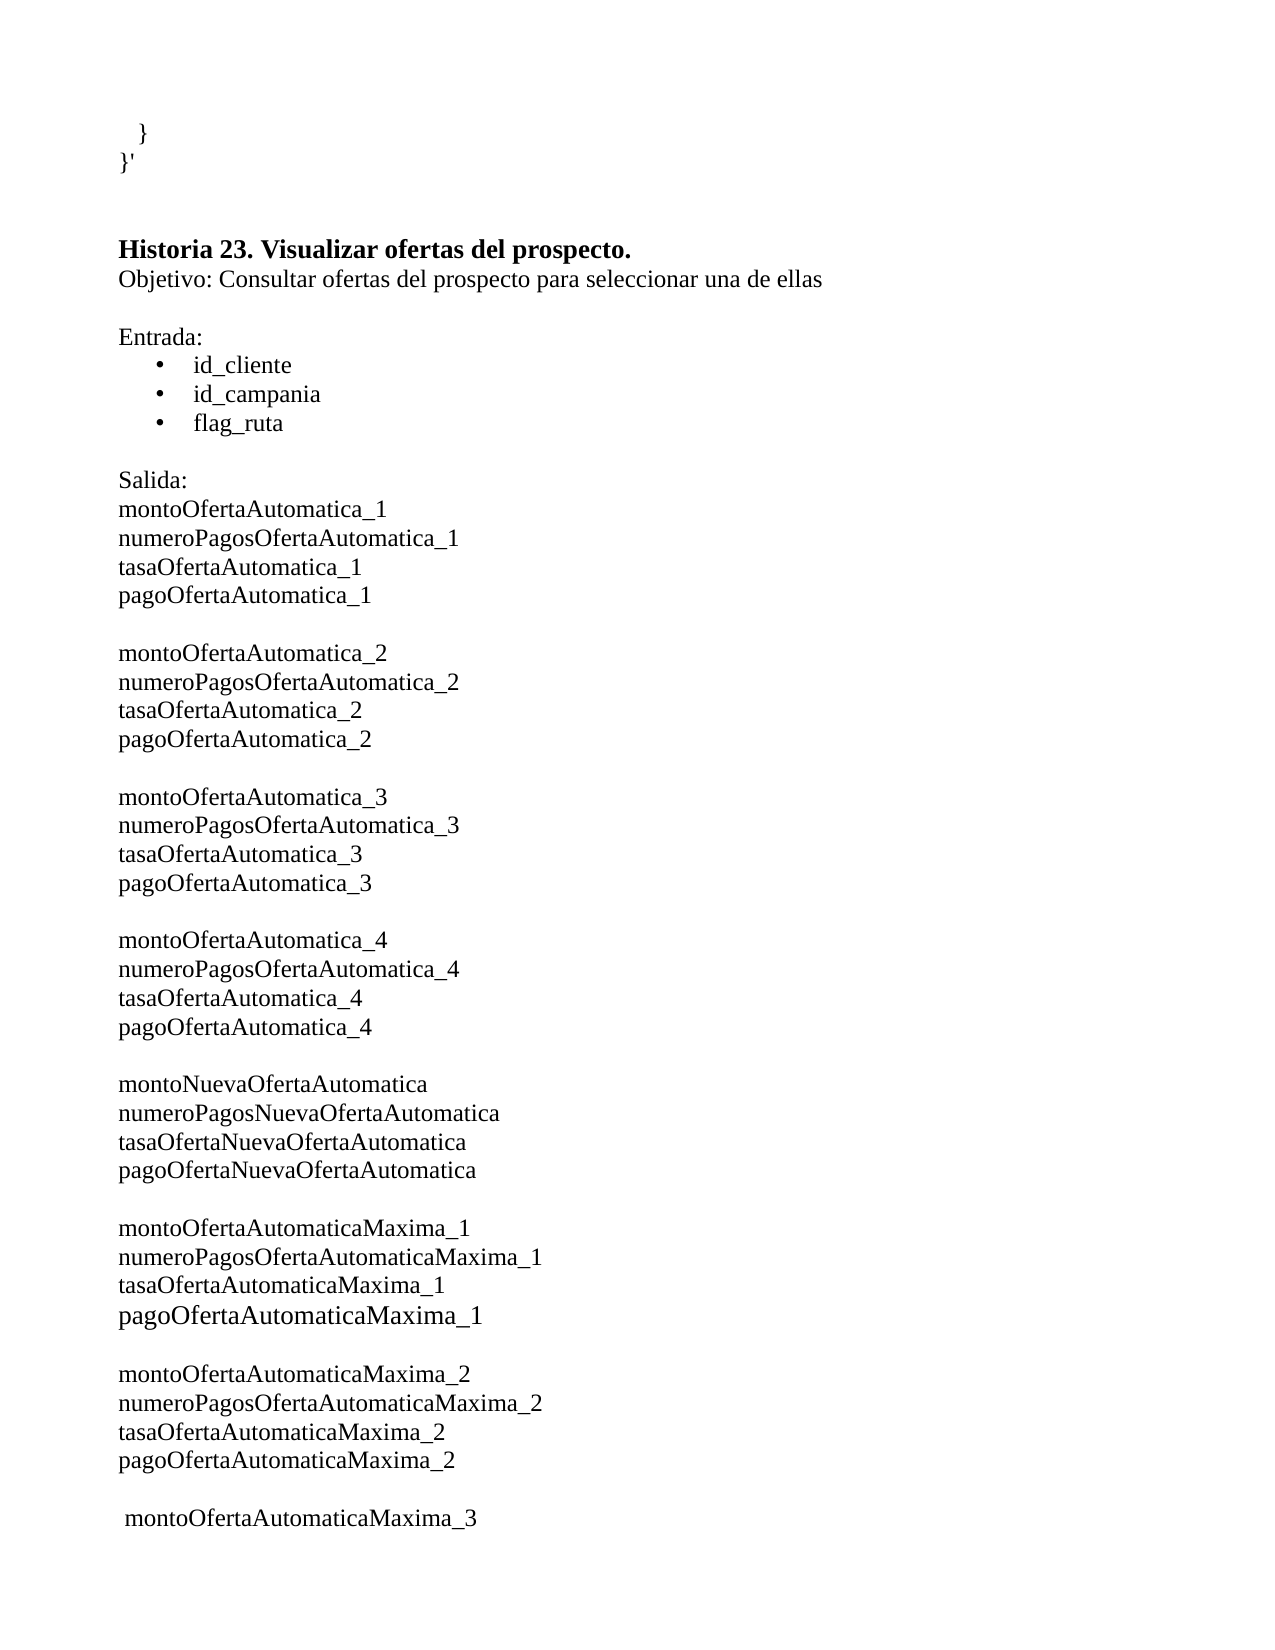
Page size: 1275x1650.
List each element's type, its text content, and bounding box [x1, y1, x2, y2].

text montoOfertaAutomatica_2 [118, 638, 1157, 667]
list id_cliente [156, 351, 1157, 379]
text tasaOfertaAutomatica_3 [118, 839, 1157, 868]
text Entrada: [118, 322, 1157, 351]
text numeroPagosNuevaOfertaAutomatica [118, 1098, 1157, 1127]
text pagoOfertaAutomatica_1 [118, 581, 1157, 609]
text Historia 23. Visualizar ofertas del prospecto. [118, 233, 1157, 264]
text numeroPagosOfertaAutomatica_4 [118, 954, 1157, 983]
text tasaOfertaAutomatica_4 [118, 983, 1157, 1012]
text }' [118, 147, 1157, 176]
text pagoOfertaAutomatica_4 [118, 1012, 1157, 1041]
text montoNuevaOfertaAutomatica [118, 1069, 1157, 1098]
list flag_ruta [156, 408, 1157, 437]
list id_campania [156, 379, 1157, 408]
text tasaOfertaAutomaticaMaxima_1 [118, 1271, 1157, 1299]
text pagoOfertaNuevaOfertaAutomatica [118, 1156, 1157, 1184]
text numeroPagosOfertaAutomaticaMaxima_2 [118, 1388, 1157, 1417]
text Objetivo: Consultar ofertas del prospecto para seleccionar una de ellas [118, 264, 1157, 293]
text montoOfertaAutomaticaMaxima_1 [118, 1213, 1157, 1242]
text pagoOfertaAutomatica_2 [118, 724, 1157, 753]
text pagoOfertaAutomatica_3 [118, 868, 1157, 897]
text numeroPagosOfertaAutomatica_2 [118, 667, 1157, 696]
text pagoOfertaAutomaticaMaxima_1 [118, 1299, 1157, 1330]
text montoOfertaAutomaticaMaxima_2 [118, 1359, 1157, 1388]
text tasaOfertaAutomaticaMaxima_2 [118, 1417, 1157, 1445]
text tasaOfertaAutomatica_2 [118, 696, 1157, 724]
text } [118, 118, 1157, 147]
text numeroPagosOfertaAutomaticaMaxima_1 [118, 1242, 1157, 1271]
text pagoOfertaAutomaticaMaxima_2 [118, 1445, 1157, 1474]
text tasaOfertaNuevaOfertaAutomatica [118, 1127, 1157, 1156]
text montoOfertaAutomatica_3 [118, 782, 1157, 811]
text montoOfertaAutomatica_1 [118, 494, 1157, 523]
text Salida: [118, 466, 1157, 494]
text montoOfertaAutomatica_4 [118, 926, 1157, 954]
text tasaOfertaAutomatica_1 [118, 552, 1157, 581]
text montoOfertaAutomaticaMaxima_3 [118, 1503, 1157, 1532]
text numeroPagosOfertaAutomatica_3 [118, 811, 1157, 839]
text numeroPagosOfertaAutomatica_1 [118, 523, 1157, 552]
